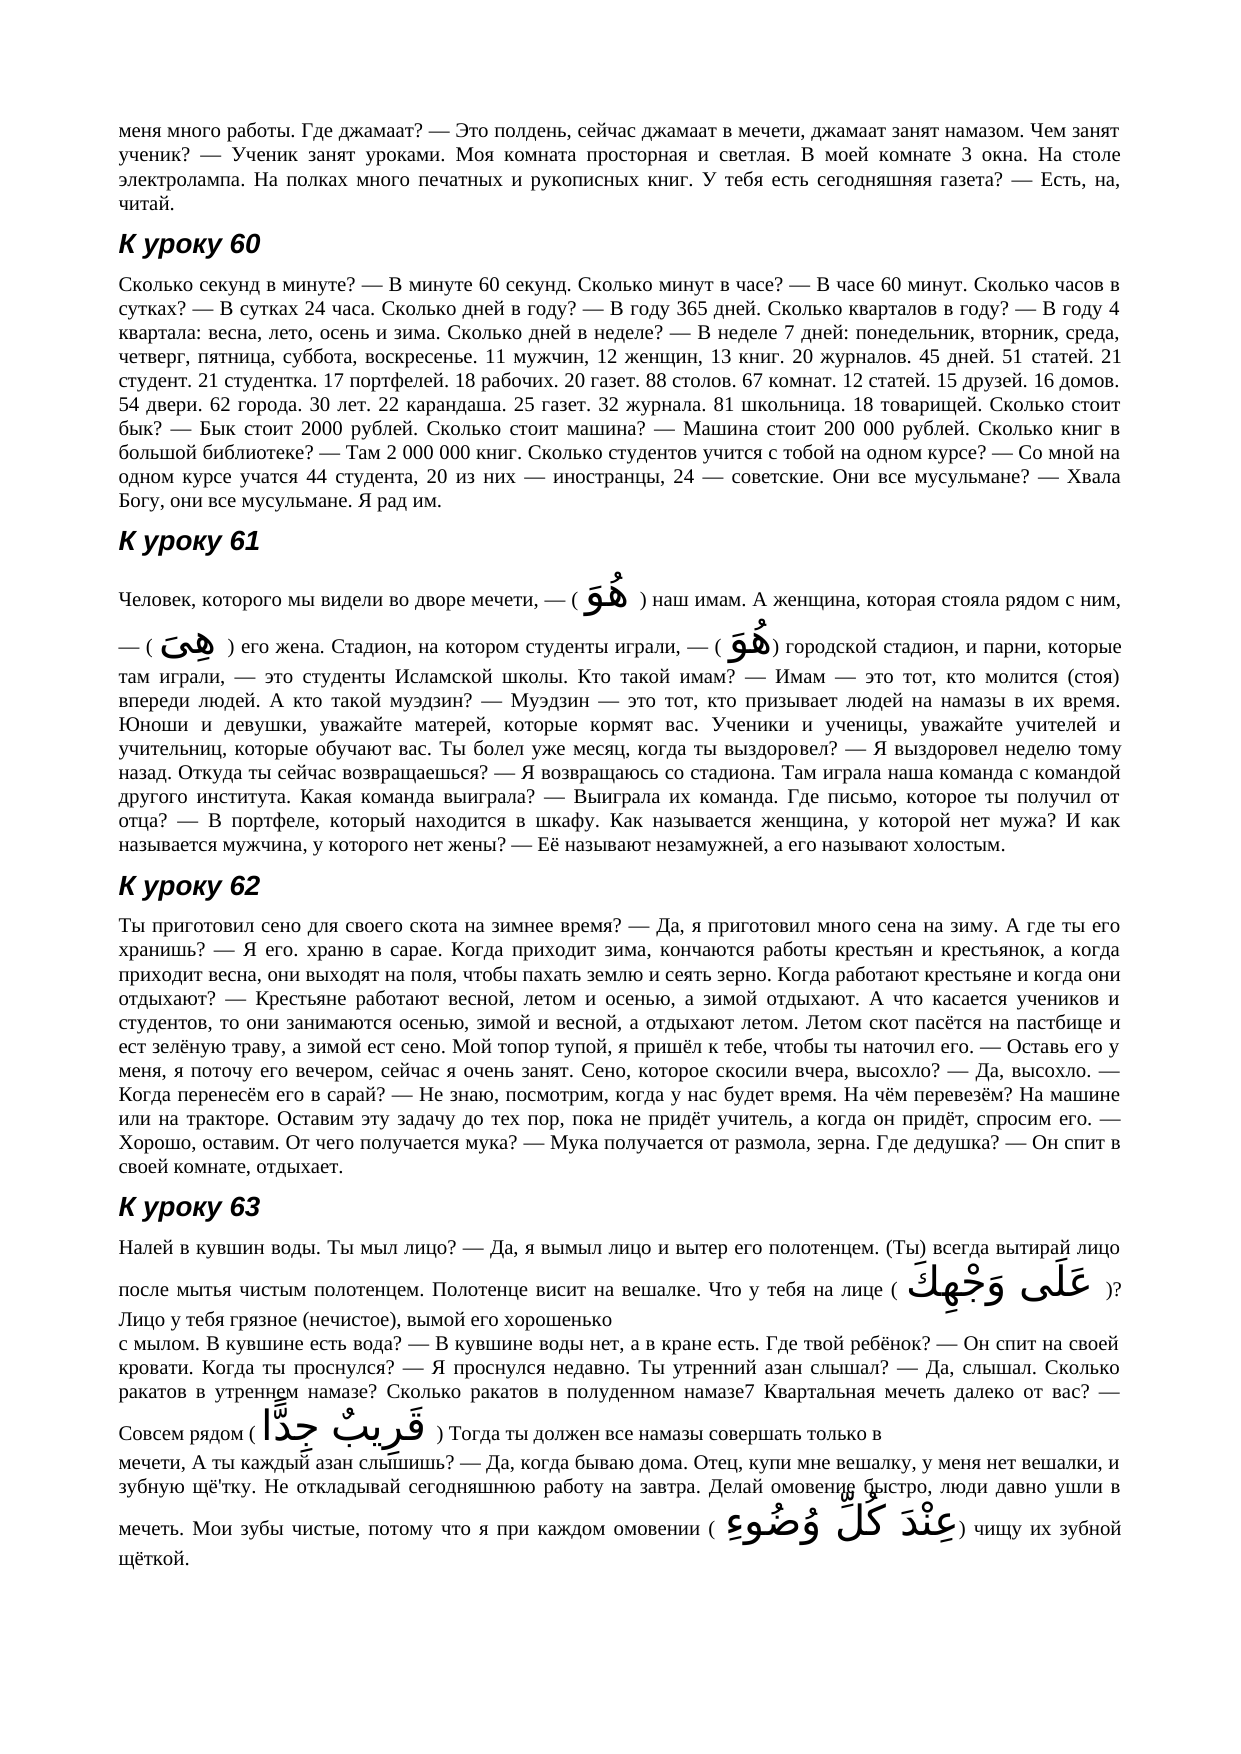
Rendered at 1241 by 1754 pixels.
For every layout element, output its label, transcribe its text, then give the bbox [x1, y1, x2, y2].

text меня много работы. Где джамаат? — Это полдень, сейчас джамаат в мечети, джамаат занят намазом. Чем занят ученик? — Ученик занят уроками. Моя комната просторная и светлая. В моей комнате 3 окна. На столе электролампа. На полках много печатных и рукописных книг. У тебя есть сегодняшняя газета? — Есть, на, читай. [118, 118, 1122, 214]
subtitle К уроку 61 [118, 524, 1122, 556]
text мечети, А ты каждый азан слышишь? — Да, когда бываю дома. Отец, купи мне вешалку, у меня нет вешалки, и зубную щё'тку. Не откладывай сегодняшнюю работу на завтра. Делай омовение быстро, люди давно ушли в мечеть. Мои зубы чистые, потому что я при каждом омовении ( عِنْدَ كُلِّ وُضُوءِ) чищу их зубной щёткой. [118, 1450, 1122, 1570]
subtitle К уроку 60 [118, 227, 1122, 259]
text Человек, которого мы видели во дворе мечети, — ( هُوَ ) наш имам. А женщина, которая стояла рядом с ним, — ( هِىَ ) его жена. Стадион, на котором студенты играли, — ( هُوَ) городской стадион, и парни, которые там играли, — это студенты Исламской школы. Кто такой имам? — Имам — это тот, кто молится (стоя) впереди людей. А кто такой муэдзин? — Муэдзин — это тот, кто призывает людей на намазы в их время. Юноши и девушки, уважайте матерей, которые кормят вас. Ученики и ученицы, уважайте учителей и учительниц, которые обучают вас. Ты болел уже месяц, когда ты выздоро­вел? — Я выздоровел неделю тому назад. Откуда ты сейчас возвращаешься? — Я возвращаюсь со стадиона. Там играла наша команда с командой другого института. Какая команда выиграла? — Выиграла их команда. Где письмо, которое ты получил от отца? — В портфеле, который находится в шкафу. Как называется женщина, у которой нет мужа? И как называется мужчина, у которого нет жены? — Её называют незамужней, а его называют холостым. [118, 569, 1122, 856]
text Налей в кувшин воды. Ты мыл лицо? — Да, я вымыл лицо и вытер его полотенцем. (Ты) всегда вытирай лицо после мытья чистым полотенцем. Полотенце висит на вешалке. Что у тебя на лице ( عَلَى وَجْهِكَ )? Лицо у тебя грязное (нечистое), вымой его хорошенько [118, 1235, 1122, 1331]
subtitle К уроку 63 [118, 1191, 1122, 1222]
text Сколько секунд в минуте? — В минуте 60 секунд. Сколько минут в часе? — В часе 60 минут. Сколько часов в сутках? — В сутках 24 часа. Сколько дней в году? — В году 365 дней. Сколько кварталов в году? — В году 4 квартала: весна, лето, осень и зима. Сколько дней в неделе? — В неделе 7 дней: понедельник, вторник, среда, четверг, пятница, суббота, воскресенье. 11 мужчин, 12 женщин, 13 книг. 20 журналов. 45 дней. 51 статей. 21 студент. 21 студентка. 17 портфелей. 18 рабочих. 20 газет. 88 столов. 67 комнат. 12 статей. 15 друзей. 16 домов. 54 двери. 62 города. 30 лет. 22 карандаша. 25 газет. 32 журнала. 81 школьница. 18 товарищей. Сколько стоит бык? — Бык стоит 2000 рублей. Сколько стоит машина? — Машина стоит 200 000 рублей. Сколько книг в большой библиотеке? — Там 2 000 000 книг. Сколько студентов учится с тобой на одном курсе? — Со мной на одном курсе учатся 44 студента, 20 из них — иностранцы, 24 — советские. Они все мусульмане? — Хвала Богу, они все мусульмане. Я рад им. [118, 271, 1122, 512]
subtitle К уроку 62 [118, 869, 1122, 901]
text с мылом. В кувшине есть вода? — В кувшине воды нет, а в кране есть. Где твой ребёнок? — Он спит на своей кровати. Когда ты проснулся? — Я проснулся недавно. Ты утренний азан слышал? — Да, слышал. Сколько ракатов в утреннем намазе? Сколько ракатов в полуденном намазе7 Квартальная мечеть далеко от вас? — Совсем рядом ( قَرِيبٌ جِدًّا ) Тогда ты должен все намазы совершать только в [118, 1331, 1122, 1450]
text Ты приготовил сено для своего скота на зимнее время? — Да, я приготовил много сена на зиму. А где ты его хранишь? — Я его. храню в сарае. Когда приходит зима, кончаются работы крестьян и крестьянок, а когда приходит весна, они выходят на поля, чтобы пахать землю и сеять зерно. Когда работают крестьяне и когда они отдыхают? — Крестьяне работают весной, летом и осенью, а зимой отдыхают. А что касается учеников и студентов, то они занимаются осенью, зимой и весной, а отдыхают летом. Летом скот пасётся на пастбище и ест зелёную траву, а зимой ест сено. Мой топор тупой, я пришёл к тебе, чтобы ты наточил его. — Оставь его у меня, я поточу его вечером, сейчас я очень занят. Сено, которое скосили вчера, высохло? — Да, высохло. — Когда перенесём его в сарай? — Не знаю, посмотрим, когда у нас будет время. На чём перевезём? На машине или на тракторе. Оставим эту задачу до тех пор, пока не придёт учитель, а когда он придёт, спросим его. — Хорошо, оставим. От чего получается мука? — Мука получается от размола, зерна. Где дедушка? — Он спит в своей комнате, отдыхает. [118, 913, 1122, 1178]
